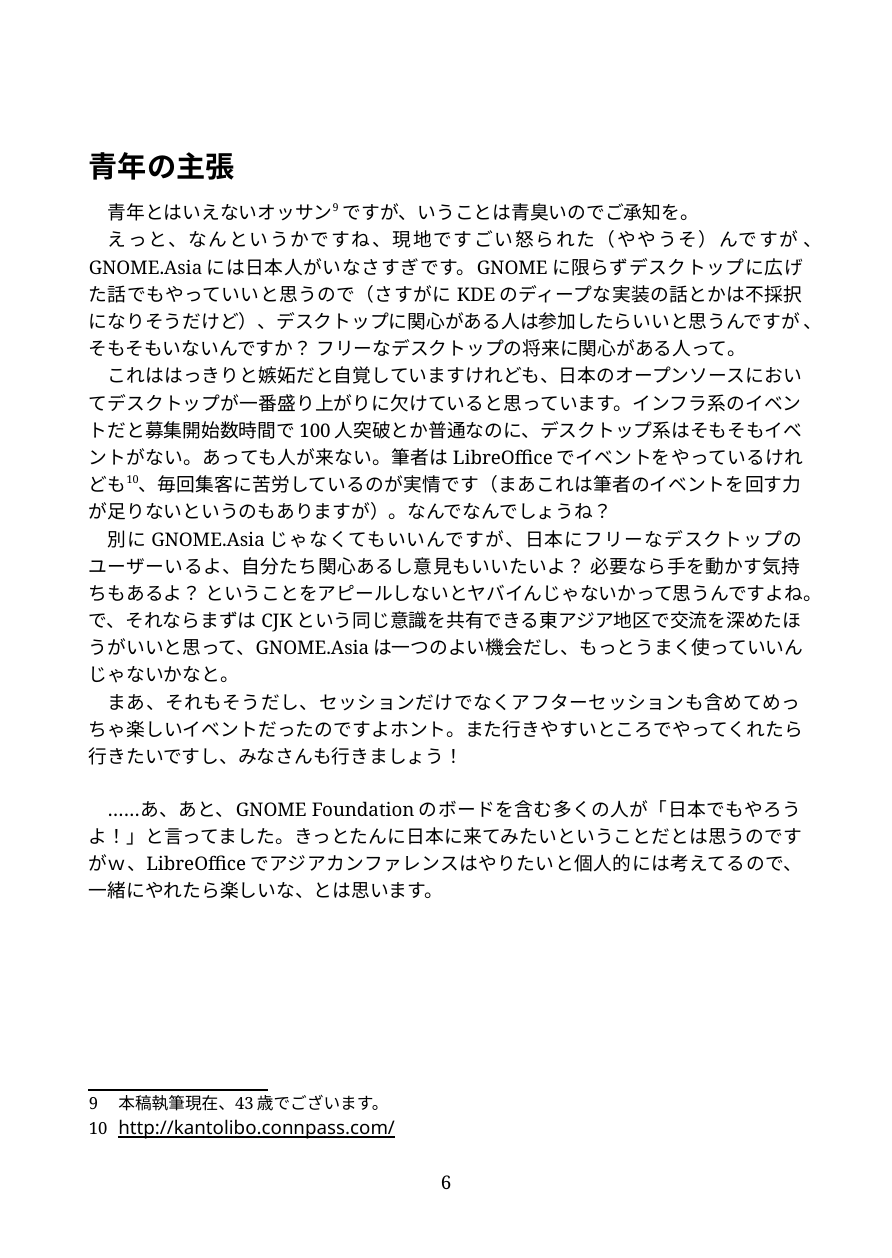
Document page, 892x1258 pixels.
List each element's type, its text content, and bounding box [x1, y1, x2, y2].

text えっと、なんというかですね、現地ですごい怒られた（ややうそ）んですが、GNOME.Asiaには日本人がいなさすぎです。GNOMEに限らずデスクトップに広げた話でもやっていいと思うので（さすがにKDEのディープな実装の話とかは不採択になりそうだけど）、デスクトップに関心がある人は参加したらいいと思うんですが、そもそもいないんですか？ フリーなデスクトップの将来に関心がある人って。 [88, 225, 803, 361]
subtitle 青年の主張 [88, 143, 803, 185]
text これははっきりと嫉妬だと自覚していますけれども、日本のオープンソースにおいてデスクトップが一番盛り上がりに欠けていると思っています。インフラ系のイベントだと募集開始数時間で100人突破とか普通なのに、デスクトップ系はそもそもイベントがない。あっても人が来ない。筆者はLibreOfficeでイベントをやっているけれども、毎回集客に苦労しているのが実情です（まあこれは筆者のイベントを回す力が足りないというのもありますが）。なんでなんでしょうね？ [88, 361, 803, 524]
text まあ、それもそうだし、セッションだけでなくアフターセッションも含めてめっちゃ楽しいイベントだったのですよホント。また行きやすいところでやってくれたら行きたいですし、みなさんも行きましょう！ [88, 687, 803, 769]
text http://kantolibo.connpass.com/ [88, 1114, 803, 1140]
text 別にGNOME.Asiaじゃなくてもいいんですが、日本にフリーなデスクトップのユーザーいるよ、自分たち関心あるし意見もいいたいよ？ 必要なら手を動かす気持ちもあるよ？ ということをアピールしないとヤバイんじゃないかって思うんですよね。で、それならまずはCJKという同じ意識を共有できる東アジア地区で交流を深めたほうがいいと思って、GNOME.Asiaは一つのよい機会だし、もっとうまく使っていいんじゃないかなと。 [88, 524, 803, 687]
text 青年とはいえないオッサン ですが、いうことは青臭いのでご承知を。 [88, 198, 803, 225]
text ……あ、あと、GNOME Foundationのボードを含む多くの人が「日本でもやろうよ！」と言ってました。きっとたんに日本に来てみたいということだとは思うのですがｗ、LibreOfficeでアジアカンファレンスはやりたいと個人的には考えてるので、一緒にやれたら楽しいな、とは思います。 [88, 794, 803, 903]
text 本稿執筆現在、43歳でございます。 [88, 1090, 803, 1114]
